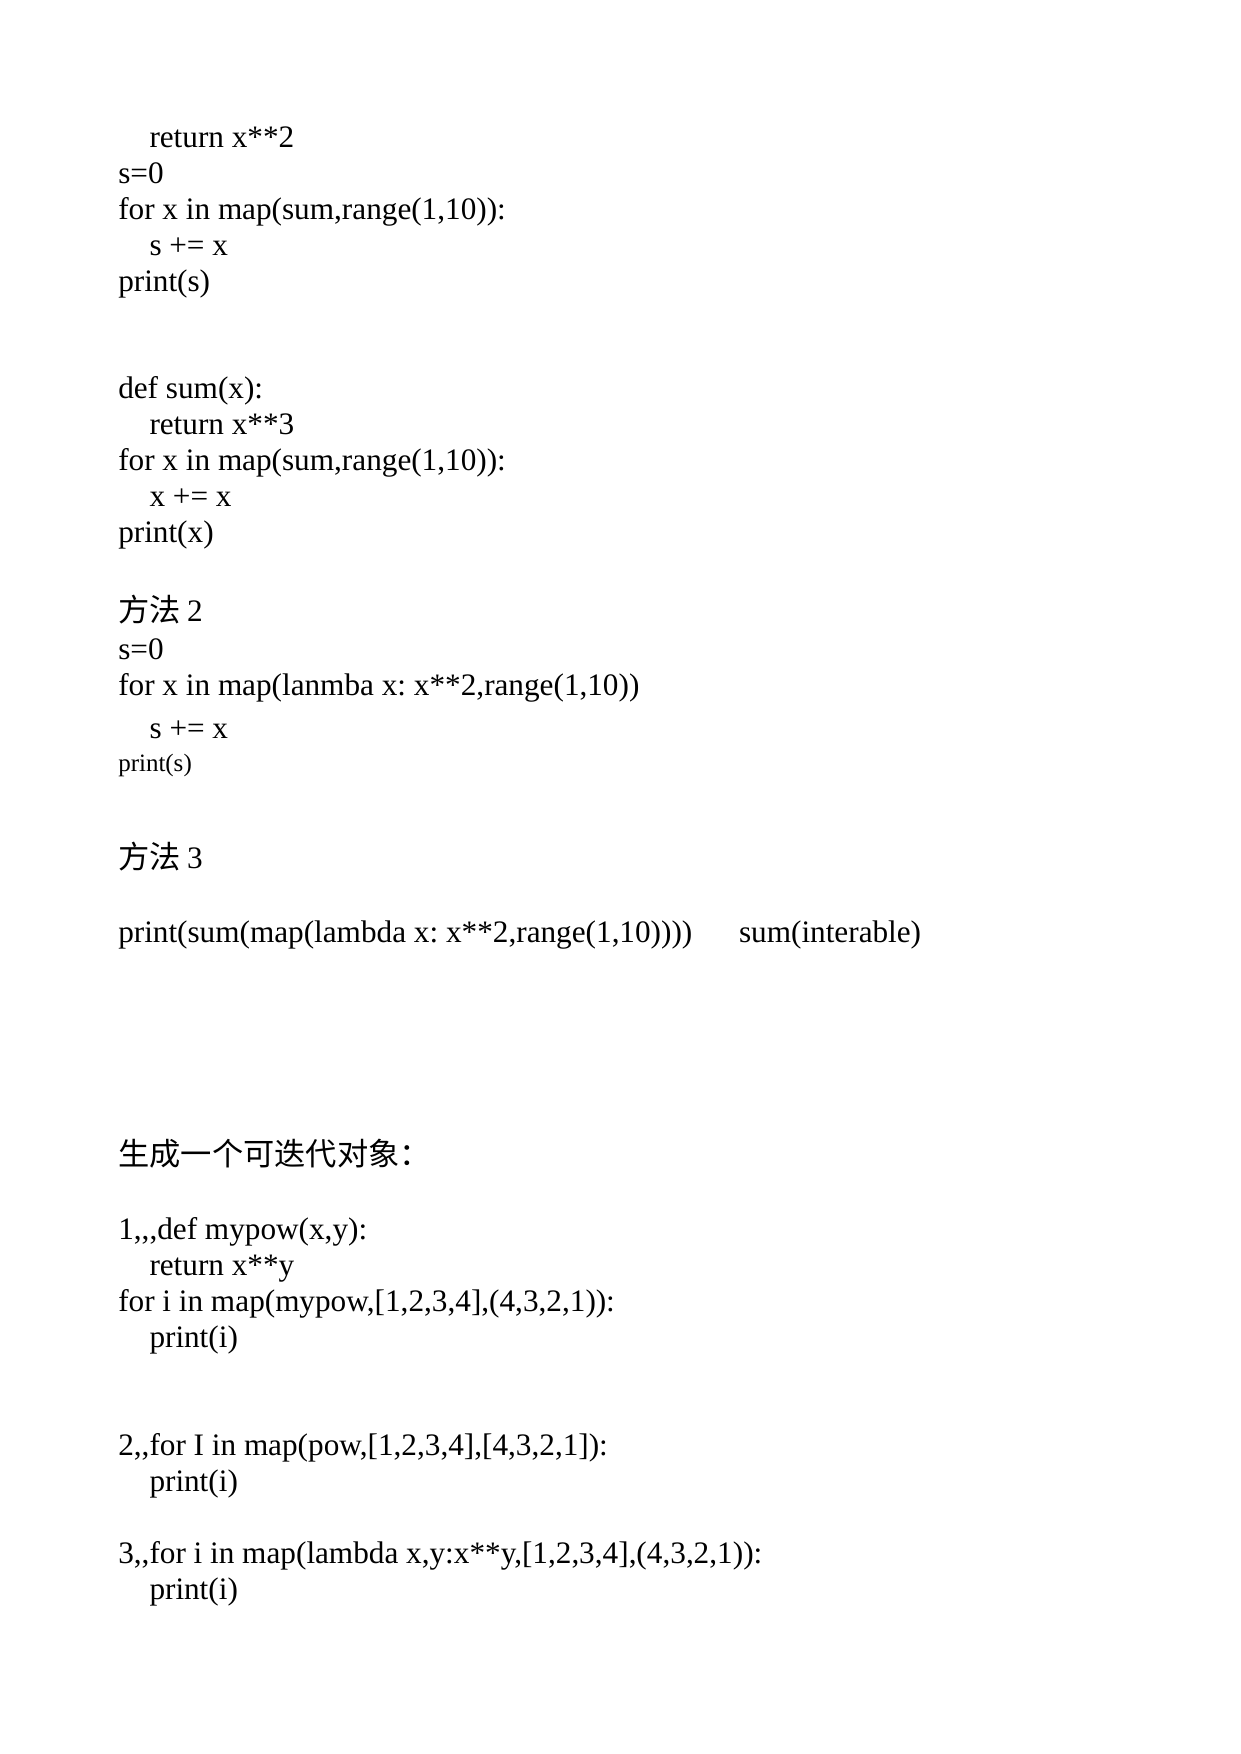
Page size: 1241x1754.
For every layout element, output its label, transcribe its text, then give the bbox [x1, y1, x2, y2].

text s=0 [118, 631, 1122, 666]
text 1,,,def mypow(x,y): [118, 1211, 1122, 1246]
text print(i) [118, 1570, 1122, 1606]
text print(i) [118, 1462, 1122, 1498]
text 生成一个可迭代对象： [118, 1129, 1122, 1174]
text 3,,for i in map(lambda x,y:x**y,[1,2,3,4],(4,3,2,1)): [118, 1534, 1122, 1570]
text print(sum(map(lambda x: x**2,range(1,10)))) sum(interable) [118, 914, 1122, 950]
text s += x [118, 702, 1122, 748]
text print(x) [118, 513, 1122, 549]
text print(s) [118, 262, 1122, 298]
text for x in map(sum,range(1,10)): [118, 442, 1122, 477]
text return x**y [118, 1246, 1122, 1282]
text s += x [118, 226, 1122, 262]
text 方法3 [118, 833, 1122, 878]
text x += x [118, 477, 1122, 513]
text return x**2 [118, 118, 1122, 154]
text return x**3 [118, 406, 1122, 442]
text for x in map(lanmba x: x**2,range(1,10)) [118, 666, 1122, 702]
text print(s) [118, 748, 1122, 776]
text 2,,for I in map(pow,[1,2,3,4],[4,3,2,1]): [118, 1426, 1122, 1462]
text for i in map(mypow,[1,2,3,4],(4,3,2,1)): [118, 1282, 1122, 1318]
text def sum(x): [118, 370, 1122, 406]
text print(i) [118, 1318, 1122, 1354]
text 方法2 [118, 585, 1122, 631]
text s=0 [118, 154, 1122, 190]
text for x in map(sum,range(1,10)): [118, 190, 1122, 226]
